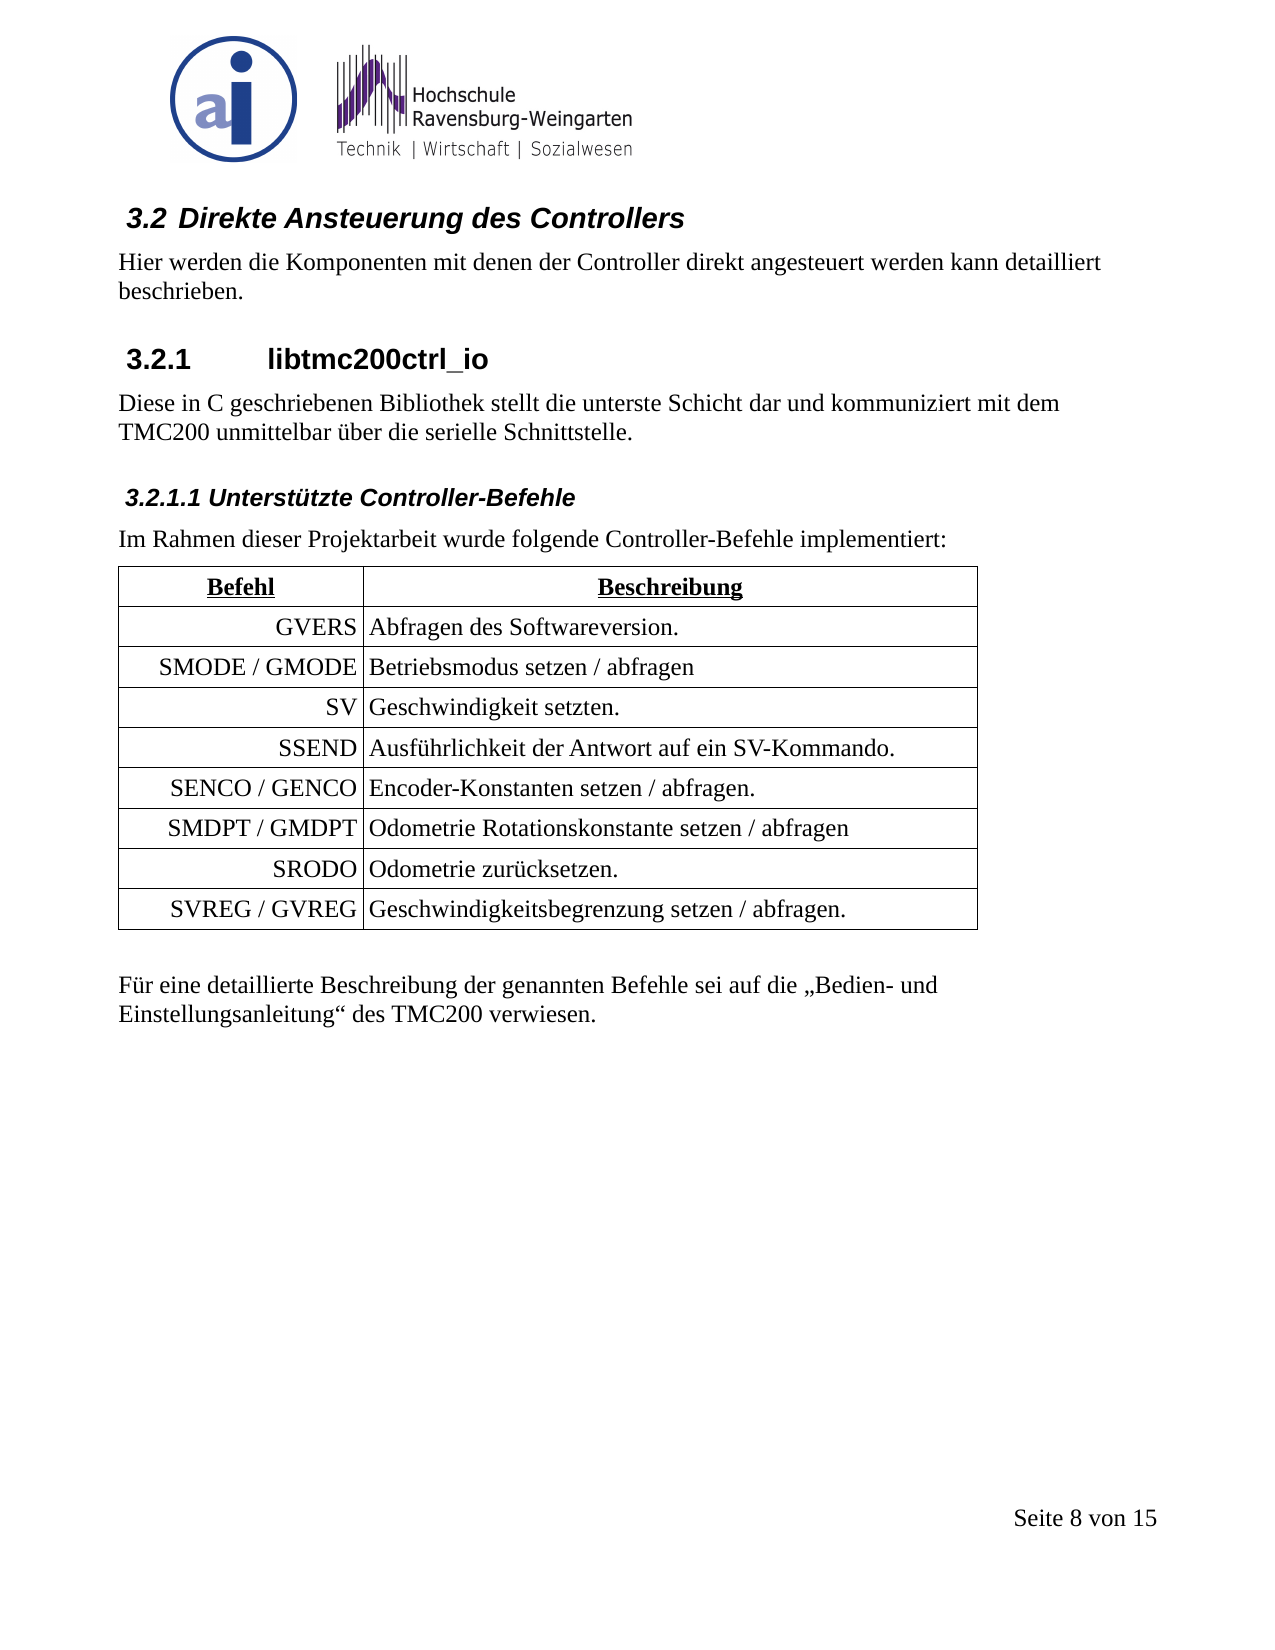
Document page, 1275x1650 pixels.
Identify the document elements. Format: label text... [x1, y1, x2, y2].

text Hier werden die Komponenten mit denen der Controller direkt angesteuert werden kann detailliert beschrieben. [118, 247, 1157, 305]
table_cell SMODE / GMODE [119, 647, 363, 687]
table_cell SV [119, 688, 363, 727]
table_cell GVERS [119, 607, 363, 646]
table_cell SSEND [119, 728, 363, 767]
table_cell Abfragen des Softwareversion. [364, 607, 977, 646]
table_cell Geschwindigkeit setzten. [364, 688, 977, 727]
picture [169, 35, 298, 163]
subtitle libtmc200ctrl_io [118, 342, 1157, 376]
table_cell Odometrie zurücksetzen. [364, 849, 977, 888]
picture [333, 43, 634, 160]
subtitle Unterstützte Controller-Befehle [118, 483, 1157, 512]
text Für eine detaillierte Beschreibung der genannten Befehle sei auf die „Bedien- und Einstellungsanleitung“ des TMC200 verwiesen. [118, 970, 1157, 1027]
subtitle Direkte Ansteuerung des Controllers [118, 201, 1157, 235]
table_cell SENCO / GENCO [119, 768, 363, 808]
text Im Rahmen dieser Projektarbeit wurde folgende Controller-Befehle implementiert: [118, 524, 1157, 553]
table_header Beschreibung [364, 567, 977, 606]
table_cell Ausführlichkeit der Antwort auf ein SV-Kommando. [364, 728, 977, 767]
table_cell SMDPT / GMDPT [119, 809, 363, 848]
table_cell SRODO [119, 849, 363, 888]
table_cell Encoder-Konstanten setzen / abfragen. [364, 768, 977, 808]
table_header Befehl [119, 567, 363, 606]
table_cell Betriebsmodus setzen / abfragen [364, 647, 977, 687]
text Diese in C geschriebenen Bibliothek stellt die unterste Schicht dar und kommuniziert mit dem TMC200 unmittelbar über die serielle Schnittstelle. [118, 388, 1157, 446]
table_cell Geschwindigkeitsbegrenzung setzen / abfragen. [364, 889, 977, 928]
table_cell Odometrie Rotationskonstante setzen / abfragen [364, 809, 977, 848]
table_cell SVREG / GVREG [119, 889, 363, 928]
